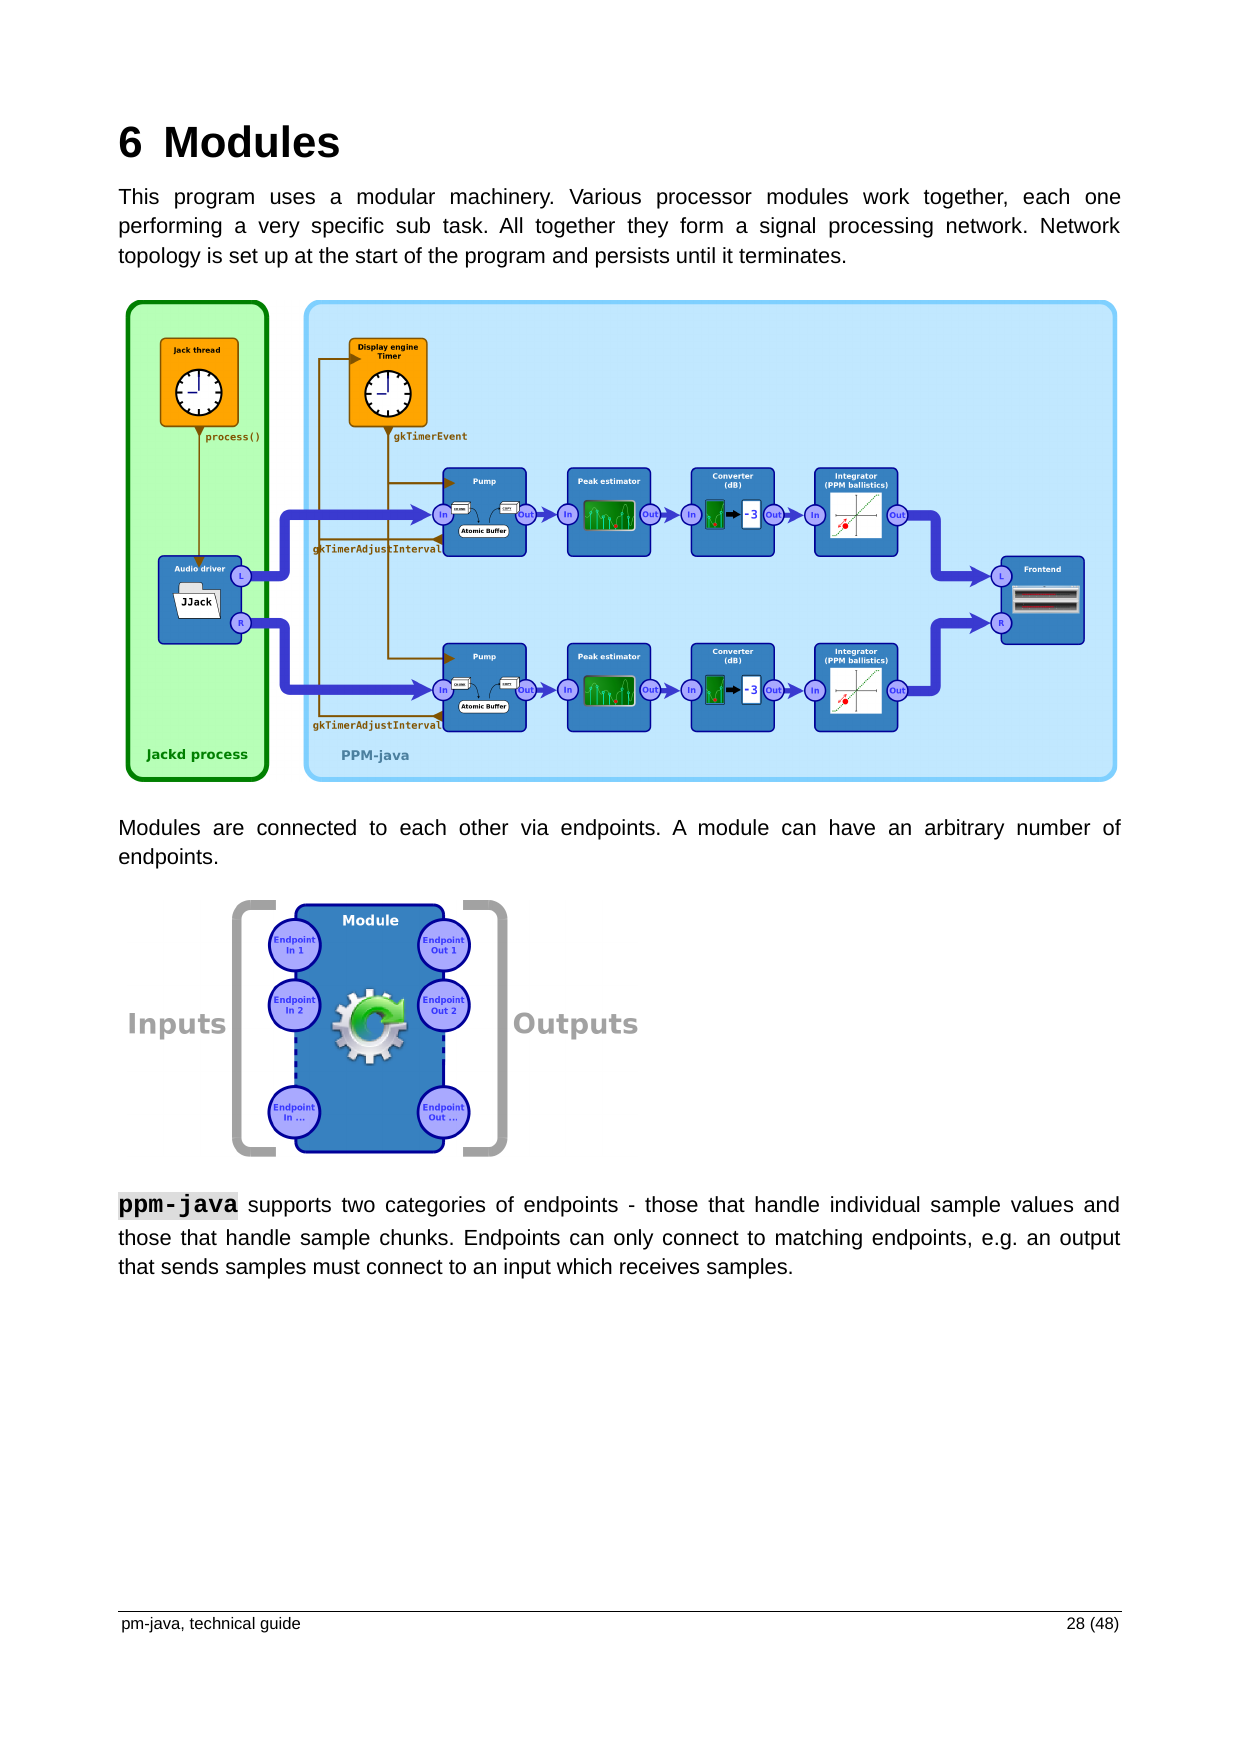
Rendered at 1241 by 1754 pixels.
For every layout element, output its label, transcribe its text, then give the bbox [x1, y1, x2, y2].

text This program uses a modular machinery. Various processor modules work together, each one performing a very specific sub task. All together they form a signal processing network. Network topology is set up at the start of the program and persists until it terminates. [118, 185, 1122, 268]
picture [127, 900, 639, 1157]
text ppm-java supports two categories of endpoints - those that handle individual sample values and those that handle sample chunks. Endpoints can only connect to matching endpoints, e.g. an output that sends samples must connect to an input which receives samples. [118, 892, 1122, 1279]
text Modules are connected to each other via endpoints. A module can have an arbitrary number of endpoints. [118, 291, 1122, 869]
subtitle Modules [118, 118, 1122, 167]
picture [125, 300, 1118, 782]
